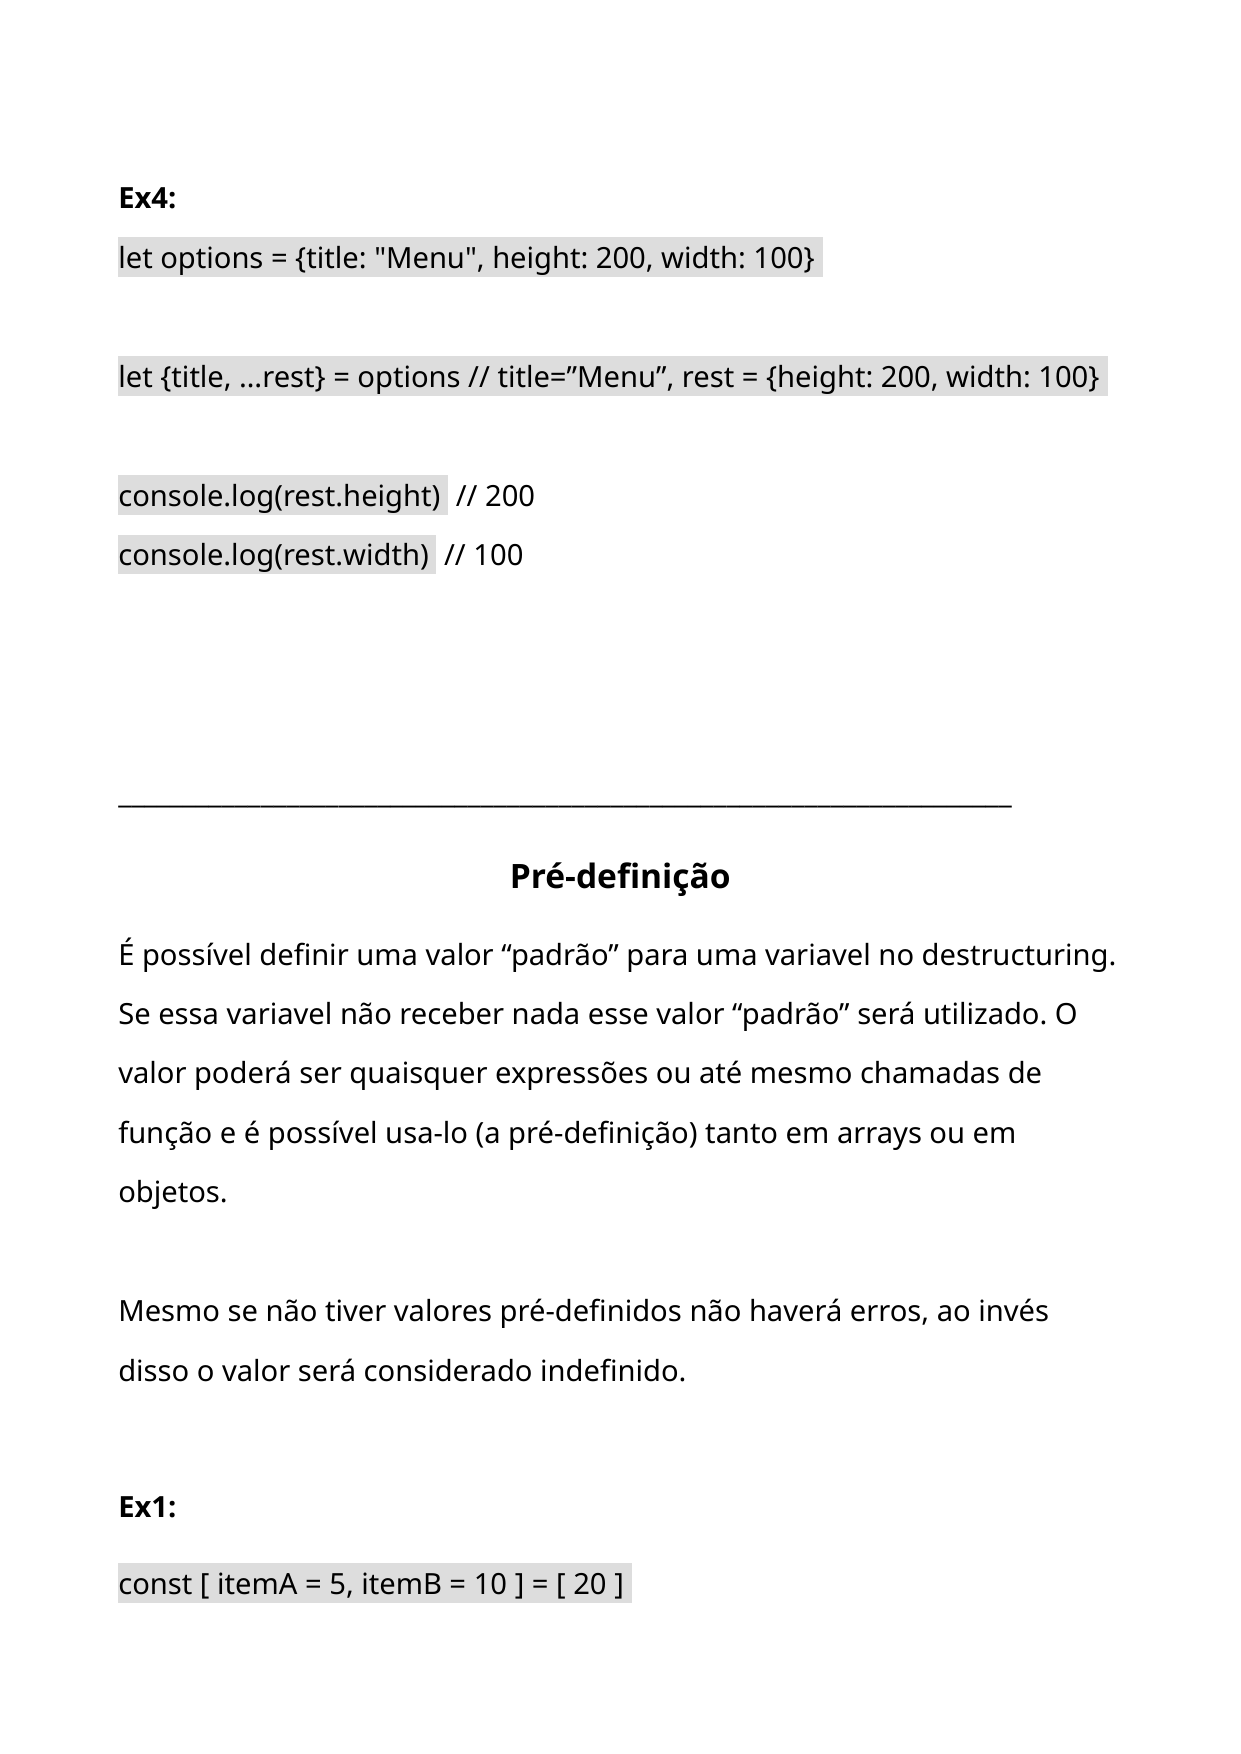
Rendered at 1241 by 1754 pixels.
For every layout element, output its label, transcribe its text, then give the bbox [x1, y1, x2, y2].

text Mesmo se não tiver valores pré-definidos não haverá erros, ao invés disso o valor será considerado indefinido. [118, 1291, 1122, 1390]
subtitle Pré-definição [118, 853, 1122, 898]
text É possível definir uma valor “padrão” para uma variavel no destructuring. Se essa variavel não receber nada esse valor “padrão” será utilizado. O valor poderá ser quaisquer expressões ou até mesmo chamadas de função e é possível usa-lo (a pré-definição) tanto em arrays ou em objetos. [118, 934, 1122, 1211]
text const [ itemA = 5, itemB = 10 ] = [ 20 ] [118, 1563, 1122, 1603]
text Ex1: [118, 1486, 1122, 1526]
text _____________________________________________________________________ [118, 772, 1122, 812]
text let {title, …rest} = options // title=”Menu”, rest = {height: 200, width: 100} [118, 356, 1122, 396]
text console.log(rest.height) // 200 [118, 475, 1122, 515]
text let options = {title: "Menu", height: 200, width: 100} [118, 237, 1122, 277]
text Ex4: [118, 178, 1122, 217]
text console.log(rest.width) // 100 [118, 534, 1122, 574]
